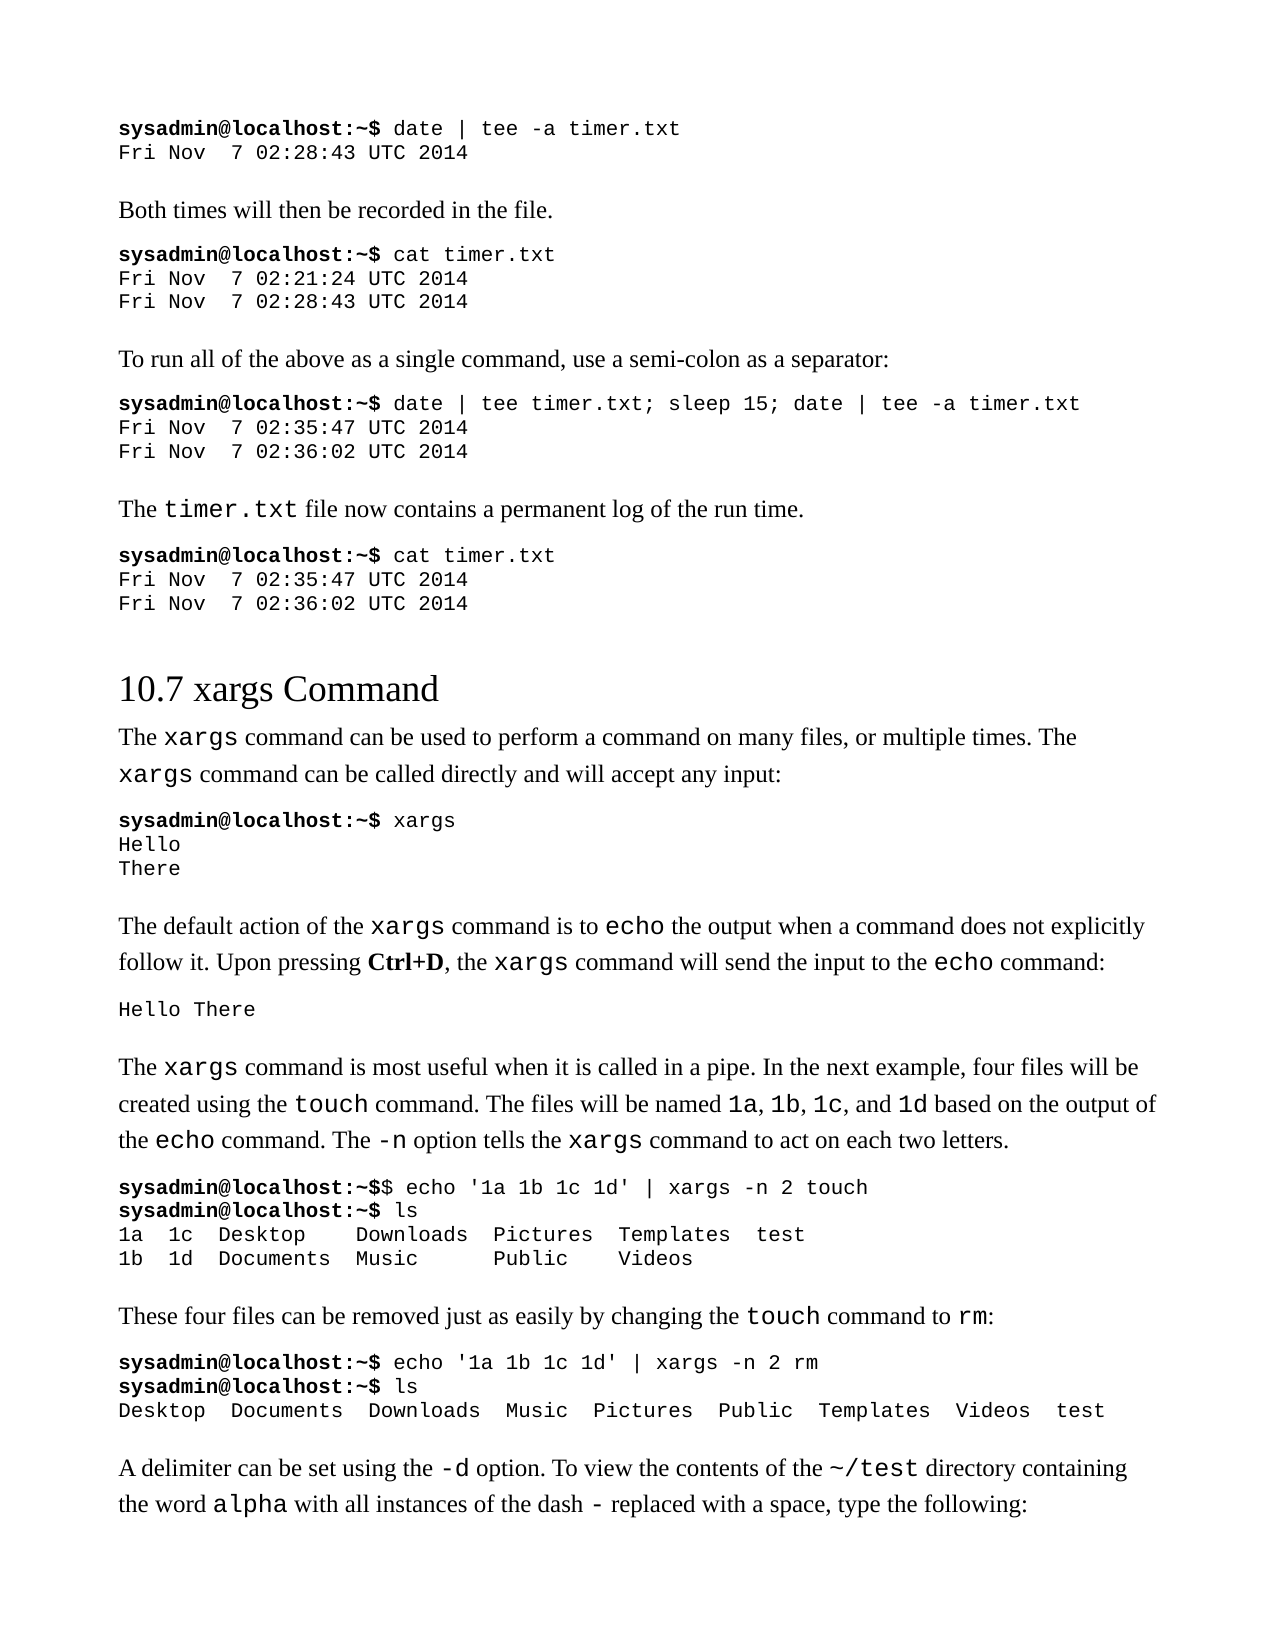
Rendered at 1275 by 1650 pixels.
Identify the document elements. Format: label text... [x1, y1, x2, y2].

subtitle 10.7 xargs Command [118, 667, 1157, 710]
text sysadmin@localhost:~$ xargs [118, 810, 1157, 834]
text 1b 1d Documents Music Public Videos [118, 1248, 1157, 1271]
text sysadmin@localhost:~$ date | tee -a timer.txt [118, 118, 1157, 142]
text The xargs command is most useful when it is called in a pipe. In the next example, four files will be created using the touch command. The files will be named 1a, 1b, 1c, and 1d based on the output of the echo command. The -n option tells the xargs command to act on each two letters. [118, 1052, 1157, 1156]
text Fri Nov 7 02:35:47 UTC 2014 [118, 569, 1157, 593]
text Both times will then be recorded in the file. [118, 195, 1157, 224]
text sysadmin@localhost:~$$ echo '1a 1b 1c 1d' | xargs -n 2 touch [118, 1177, 1157, 1200]
text sysadmin@localhost:~$ cat timer.txt [118, 545, 1157, 569]
text Hello [118, 834, 1157, 858]
text sysadmin@localhost:~$ cat timer.txt [118, 244, 1157, 268]
text sysadmin@localhost:~$ ls [118, 1376, 1157, 1400]
text sysadmin@localhost:~$ echo '1a 1b 1c 1d' | xargs -n 2 rm [118, 1352, 1157, 1376]
text Fri Nov 7 02:28:43 UTC 2014 [118, 142, 1157, 165]
text There [118, 858, 1157, 881]
text Fri Nov 7 02:21:24 UTC 2014 [118, 268, 1157, 291]
text Fri Nov 7 02:28:43 UTC 2014 [118, 291, 1157, 315]
text Fri Nov 7 02:36:02 UTC 2014 [118, 441, 1157, 464]
text To run all of the above as a single command, use a semi-colon as a separator: [118, 344, 1157, 373]
text Desktop Documents Downloads Music Pictures Public Templates Videos test [118, 1400, 1157, 1423]
text The timer.txt file now contains a permanent log of the run time. [118, 494, 1157, 525]
text Fri Nov 7 02:36:02 UTC 2014 [118, 593, 1157, 616]
text The xargs command can be used to perform a command on many files, or multiple times. The xargs command can be called directly and will accept any input: [118, 722, 1157, 790]
text A delimiter can be set using the -d option. To view the contents of the ~/test directory containing the word alpha with all instances of the dash - replaced with a space, type the following: [118, 1453, 1157, 1520]
text The default action of the xargs command is to echo the output when a command does not explicitly follow it. Upon pressing Ctrl+D, the xargs command will send the input to the echo command: [118, 911, 1157, 978]
text Hello There [118, 999, 1157, 1023]
text 1a 1c Desktop Downloads Pictures Templates test [118, 1224, 1157, 1248]
text These four files can be removed just as easily by changing the touch command to rm: [118, 1301, 1157, 1332]
text sysadmin@localhost:~$ date | tee timer.txt; sleep 15; date | tee -a timer.txt [118, 393, 1157, 417]
text sysadmin@localhost:~$ ls [118, 1200, 1157, 1224]
text Fri Nov 7 02:35:47 UTC 2014 [118, 417, 1157, 441]
